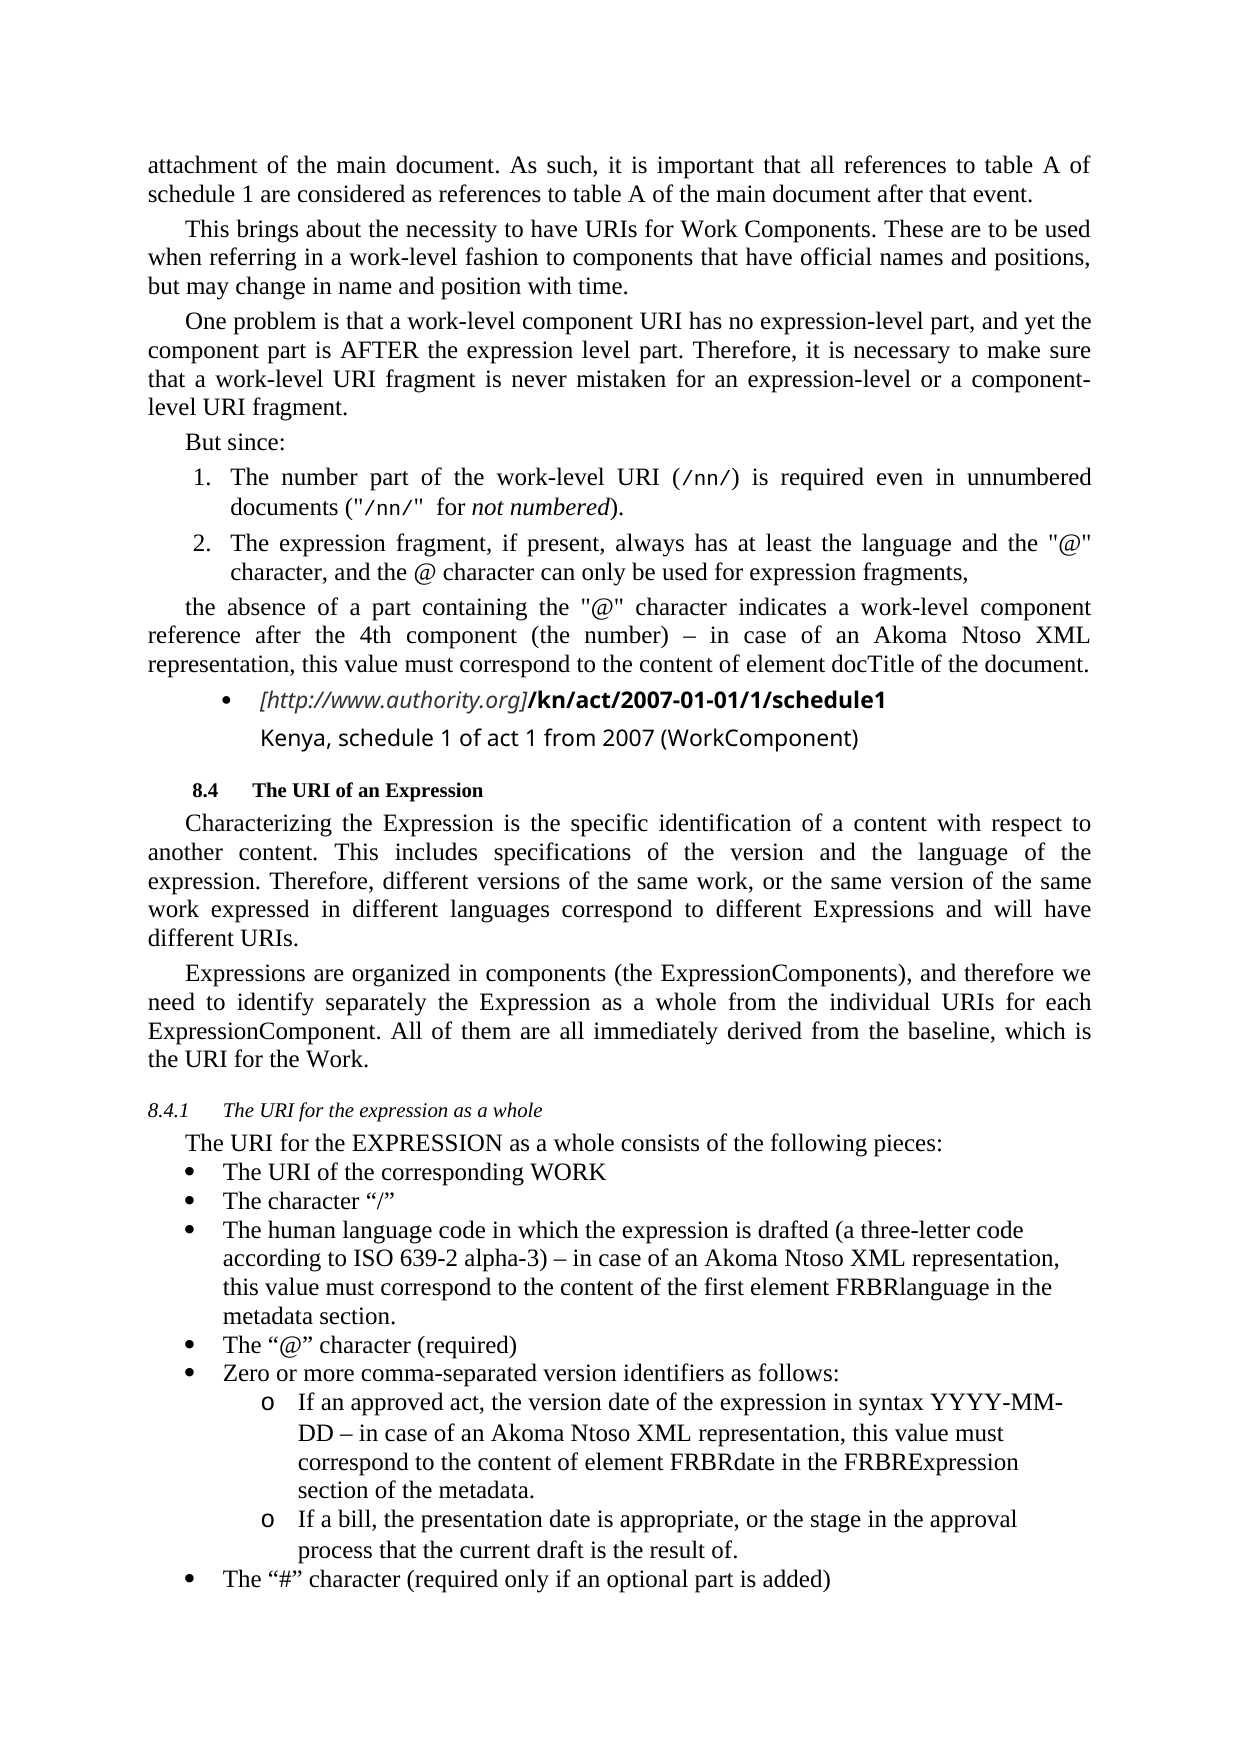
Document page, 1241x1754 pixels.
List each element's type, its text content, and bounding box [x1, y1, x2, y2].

text the absence of a part containing the "@" character indicates a work-level component reference after the 4th component (the number) – in case of an Akoma Ntoso XML representation, this value must correspond to the content of element docTitle of the document. [148, 592, 1092, 678]
text The URI for the EXPRESSION as a whole consists of the following pieces: [148, 1128, 1092, 1157]
text attachment of the main document. As such, it is important that all references to table A of schedule 1 are considered as references to table A of the main document after that event. [148, 150, 1092, 207]
text Kenya, schedule 1 of act 1 from 2007 (WorkComponent) [260, 722, 1092, 753]
text This brings about the necessity to have URIs for Work Components. These are to be used when referring in a work-level fashion to components that have official names and positions, but may change in name and position with time. [148, 214, 1092, 300]
list The human language code in which the expression is drafted (a three-letter code according to ISO 639-2 alpha-3) – in case of an Akoma Ntoso XML representation, this value must correspond to the content of the first element FRBRlanguage in the metadata section. [185, 1215, 1092, 1330]
list The “@” character (required) [185, 1330, 1092, 1358]
list If a bill, the presentation date is appropriate, or the stage in the approval process that the current draft is the result of. [260, 1504, 1092, 1564]
text Characterizing the Expression is the specific identification of a content with respect to another content. This includes specifications of the version and the language of the expression. Therefore, different versions of the same work, or the same version of the same work expressed in different languages correspond to different Expressions and will have different URIs. [148, 808, 1092, 952]
subtitle The URI for the expression as a whole [148, 1098, 1092, 1122]
list The URI of the corresponding WORK [185, 1157, 1092, 1186]
list [http://www.authority.org]/kn/act/2007-01-01/1/schedule1 [222, 684, 1092, 715]
text Expressions are organized in components (the ExpressionComponents), and therefore we need to identify separately the Expression as a whole from the individual URIs for each ExpressionComponent. All of them are all immediately derived from the baseline, which is the URI for the Work. [148, 958, 1092, 1073]
list The character “/” [185, 1186, 1092, 1215]
text One problem is that a work-level component URI has no expression-level part, and yet the component part is AFTER the expression level part. Therefore, it is necessary to make sure that a work-level URI fragment is never mistaken for an expression-level or a component-level URI fragment. [148, 306, 1092, 421]
text But since: [148, 427, 1092, 456]
list If an approved act, the version date of the expression in syntax YYYY-MM-DD – in case of an Akoma Ntoso XML representation, this value must correspond to the content of element FRBRdate in the FRBRExpression section of the metadata. [260, 1387, 1092, 1504]
list Zero or more comma-separated version identifiers as follows: [185, 1358, 1092, 1387]
subtitle The URI of an Expression [192, 778, 1092, 802]
list The number part of the work-level URI (/nn/) is required even in unnumbered documents ("/nn/" for not numbered). [193, 462, 1092, 522]
list The expression fragment, if present, always has at least the language and the "@" character, and the @ character can only be used for expression fragments, [193, 528, 1092, 585]
list The “#” character (required only if an optional part is added) [185, 1564, 1092, 1593]
